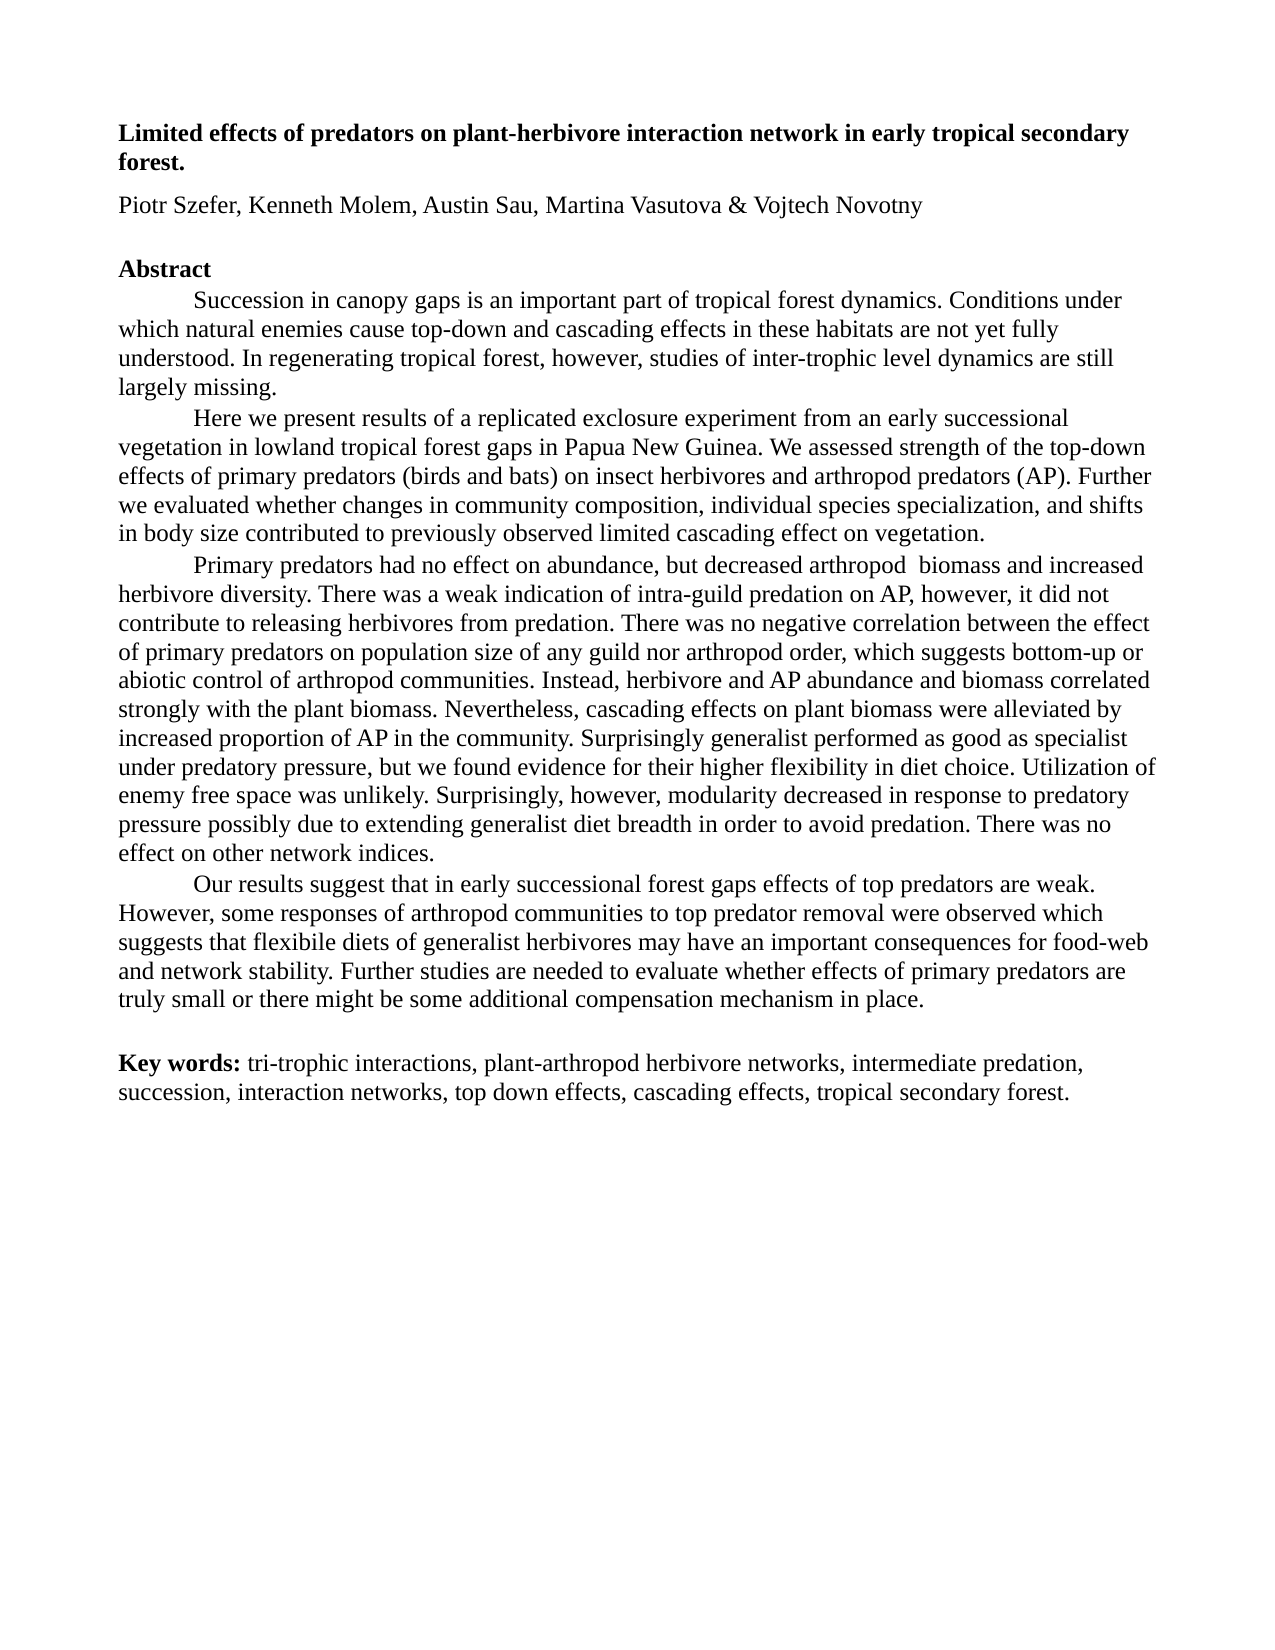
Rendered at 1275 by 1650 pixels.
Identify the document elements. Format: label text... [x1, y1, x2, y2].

text Abstract [118, 254, 1157, 282]
text Our results suggest that in early successional forest gaps effects of top predators are weak. However, some responses of arthropod communities to top predator removal were observed which suggests that flexibile diets of generalist herbivores may have an important consequences for food-web and network stability. Further studies are needed to evaluate whether effects of primary predators are truly small or there might be some additional compensation mechanism in place. [118, 869, 1157, 1013]
text Piotr Szefer, Kenneth Molem, Austin Sau, Martina Vasutova & Vojtech Novotny [118, 190, 1157, 219]
text Succession in canopy gaps is an important part of tropical forest dynamics. Conditions under which natural enemies cause top-down and cascading effects in these habitats are not yet fully understood. In regenerating tropical forest, however, studies of inter-trophic level dynamics are still largely missing. [118, 286, 1157, 401]
text Limited effects of predators on plant-herbivore interaction network in early tropical secondary forest. [118, 118, 1157, 176]
text Primary predators had no effect on abundance, but decreased arthropod biomass and increased herbivore diversity. There was a weak indication of intra-guild predation on AP, however, it did not contribute to releasing herbivores from predation. There was no negative correlation between the effect of primary predators on population size of any guild nor arthropod order, which suggests bottom-up or abiotic control of arthropod communities. Instead, herbivore and AP abundance and biomass correlated strongly with the plant biomass. Nevertheless, cascading effects on plant biomass were alleviated by increased proportion of AP in the community. Surprisingly generalist performed as good as specialist under predatory pressure, but we found evidence for their higher flexibility in diet choice. Utilization of enemy free space was unlikely. Surprisingly, however, modularity decreased in response to predatory pressure possibly due to extending generalist diet breadth in order to avoid predation. There was no effect on other network indices. [118, 550, 1157, 867]
text Here we present results of a replicated exclosure experiment from an early successional vegetation in lowland tropical forest gaps in Papua New Guinea. We assessed strength of the top-down effects of primary predators (birds and bats) on insect herbivores and arthropod predators (AP). Further we evaluated whether changes in community composition, individual species specialization, and shifts in body size contributed to previously observed limited cascading effect on vegetation. [118, 403, 1157, 547]
text Key words: tri-trophic interactions, plant-arthropod herbivore networks, intermediate predation, succession, interaction networks, top down effects, cascading effects, tropical secondary forest. [118, 1048, 1157, 1106]
